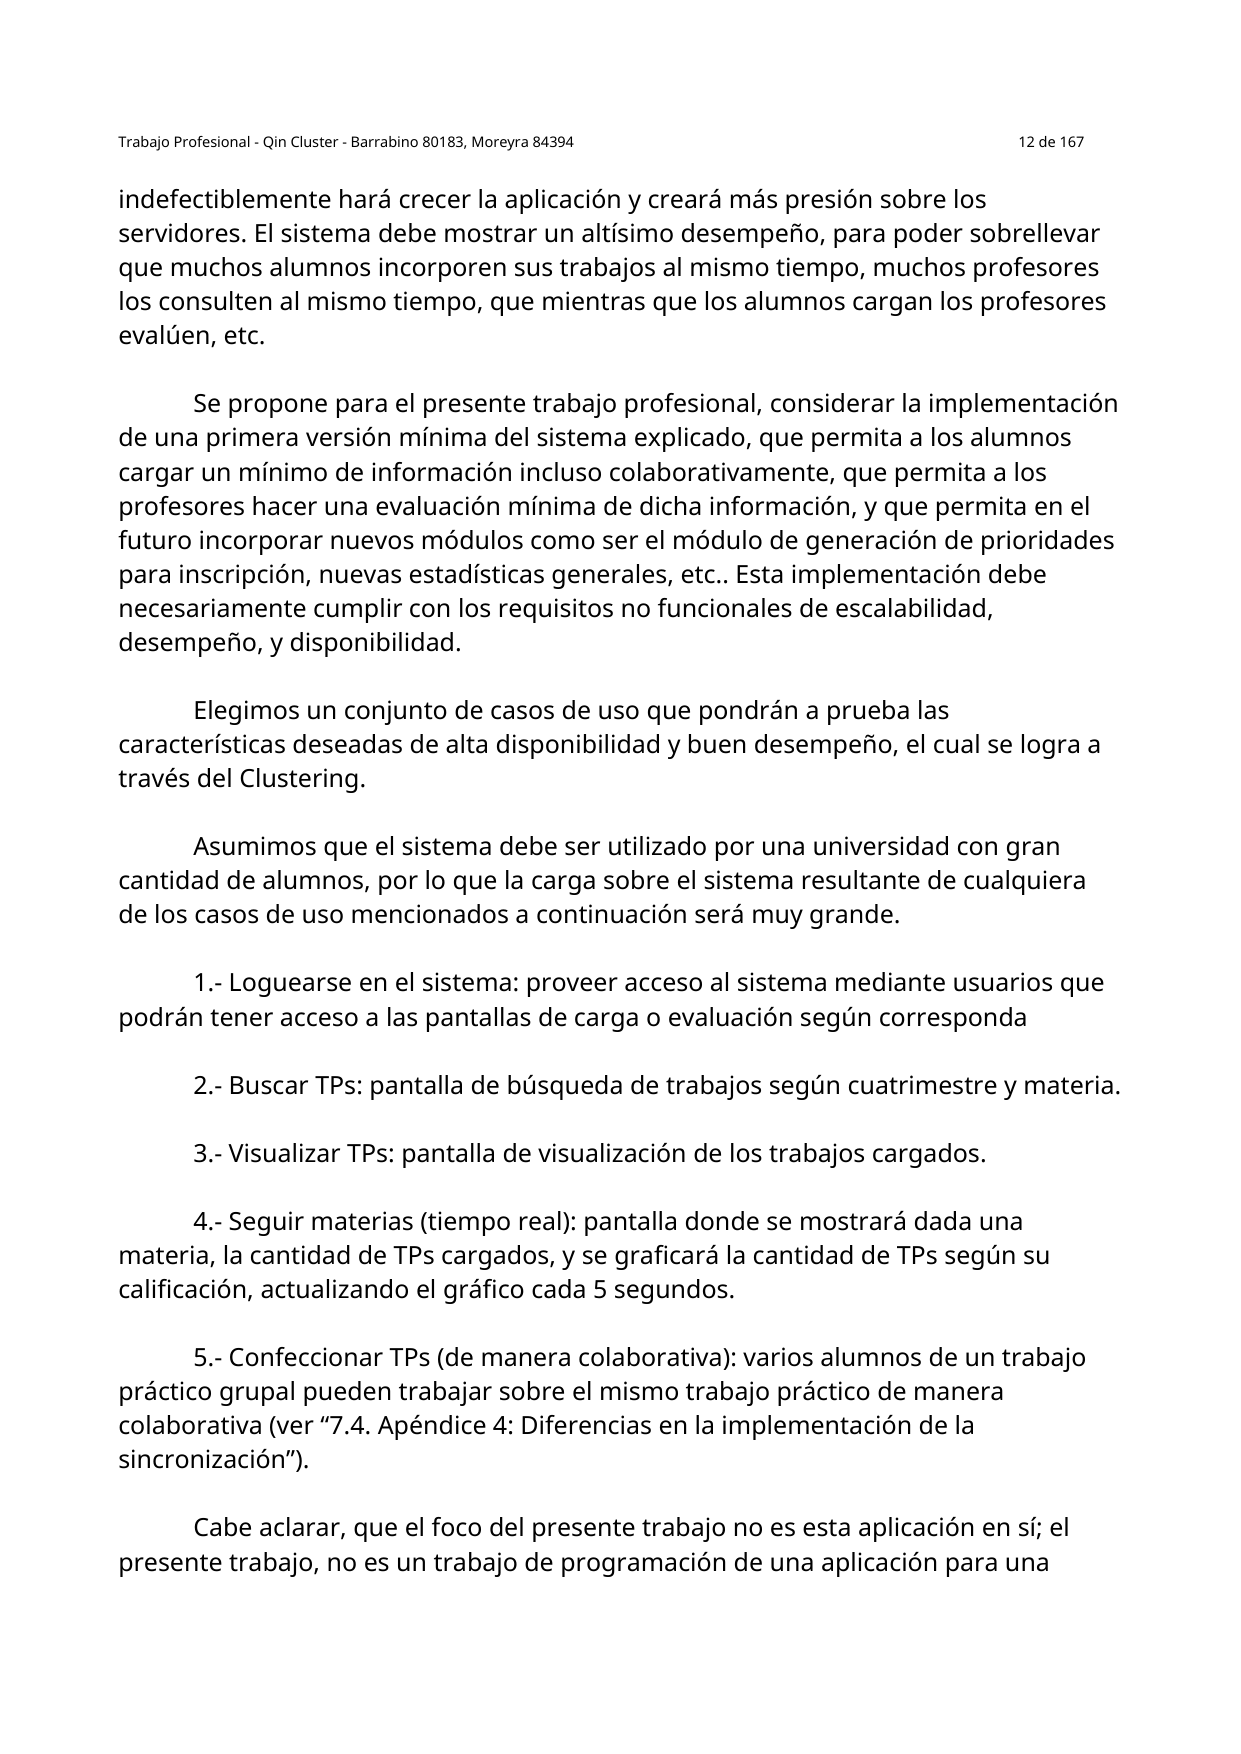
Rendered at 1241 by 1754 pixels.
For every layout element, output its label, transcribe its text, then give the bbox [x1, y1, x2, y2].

text Se propone para el presente trabajo profesional, considerar la implementación de una primera versión mínima del sistema explicado, que permita a los alumnos cargar un mínimo de información incluso colaborativamente, que permita a los profesores hacer una evaluación mínima de dicha información, y que permita en el futuro incorporar nuevos módulos como ser el módulo de generación de prioridades para inscripción, nuevas estadísticas generales, etc.. Esta implementación debe necesariamente cumplir con los requisitos no funcionales de escalabilidad, desempeño, y disponibilidad. [118, 386, 1122, 658]
text Asumimos que el sistema debe ser utilizado por una universidad con gran cantidad de alumnos, por lo que la carga sobre el sistema resultante de cualquiera de los casos de uso mencionados a continuación será muy grande. [118, 829, 1122, 931]
text 2.- Buscar TPs: pantalla de búsqueda de trabajos según cuatrimestre y materia. [118, 1067, 1122, 1101]
text 1.- Loguearse en el sistema: proveer acceso al sistema mediante usuarios que podrán tener acceso a las pantallas de carga o evaluación según corresponda [118, 965, 1122, 1033]
text indefectiblemente hará crecer la aplicación y creará más presión sobre los servidores. El sistema debe mostrar un altísimo desempeño, para poder sobrellevar que muchos alumnos incorporen sus trabajos al mismo tiempo, muchos profesores los consulten al mismo tiempo, que mientras que los alumnos cargan los profesores evalúen, etc. [118, 182, 1122, 352]
text Elegimos un conjunto de casos de uso que pondrán a prueba las características deseadas de alta disponibilidad y buen desempeño, el cual se logra a través del Clustering. [118, 693, 1122, 795]
text 3.- Visualizar TPs: pantalla de visualización de los trabajos cargados. [118, 1135, 1122, 1169]
text Cabe aclarar, que el foco del presente trabajo no es esta aplicación en sí; el presente trabajo, no es un trabajo de programación de una aplicación para una [118, 1510, 1122, 1578]
text 5.- Confeccionar TPs (de manera colaborativa): varios alumnos de un trabajo práctico grupal pueden trabajar sobre el mismo trabajo práctico de manera colaborativa (ver “7.4. Apéndice 4: Diferencias en la implementación de la sincronización”). [118, 1340, 1122, 1476]
text 4.- Seguir materias (tiempo real): pantalla donde se mostrará dada una materia, la cantidad de TPs cargados, y se graficará la cantidad de TPs según su calificación, actualizando el gráfico cada 5 segundos. [118, 1203, 1122, 1306]
